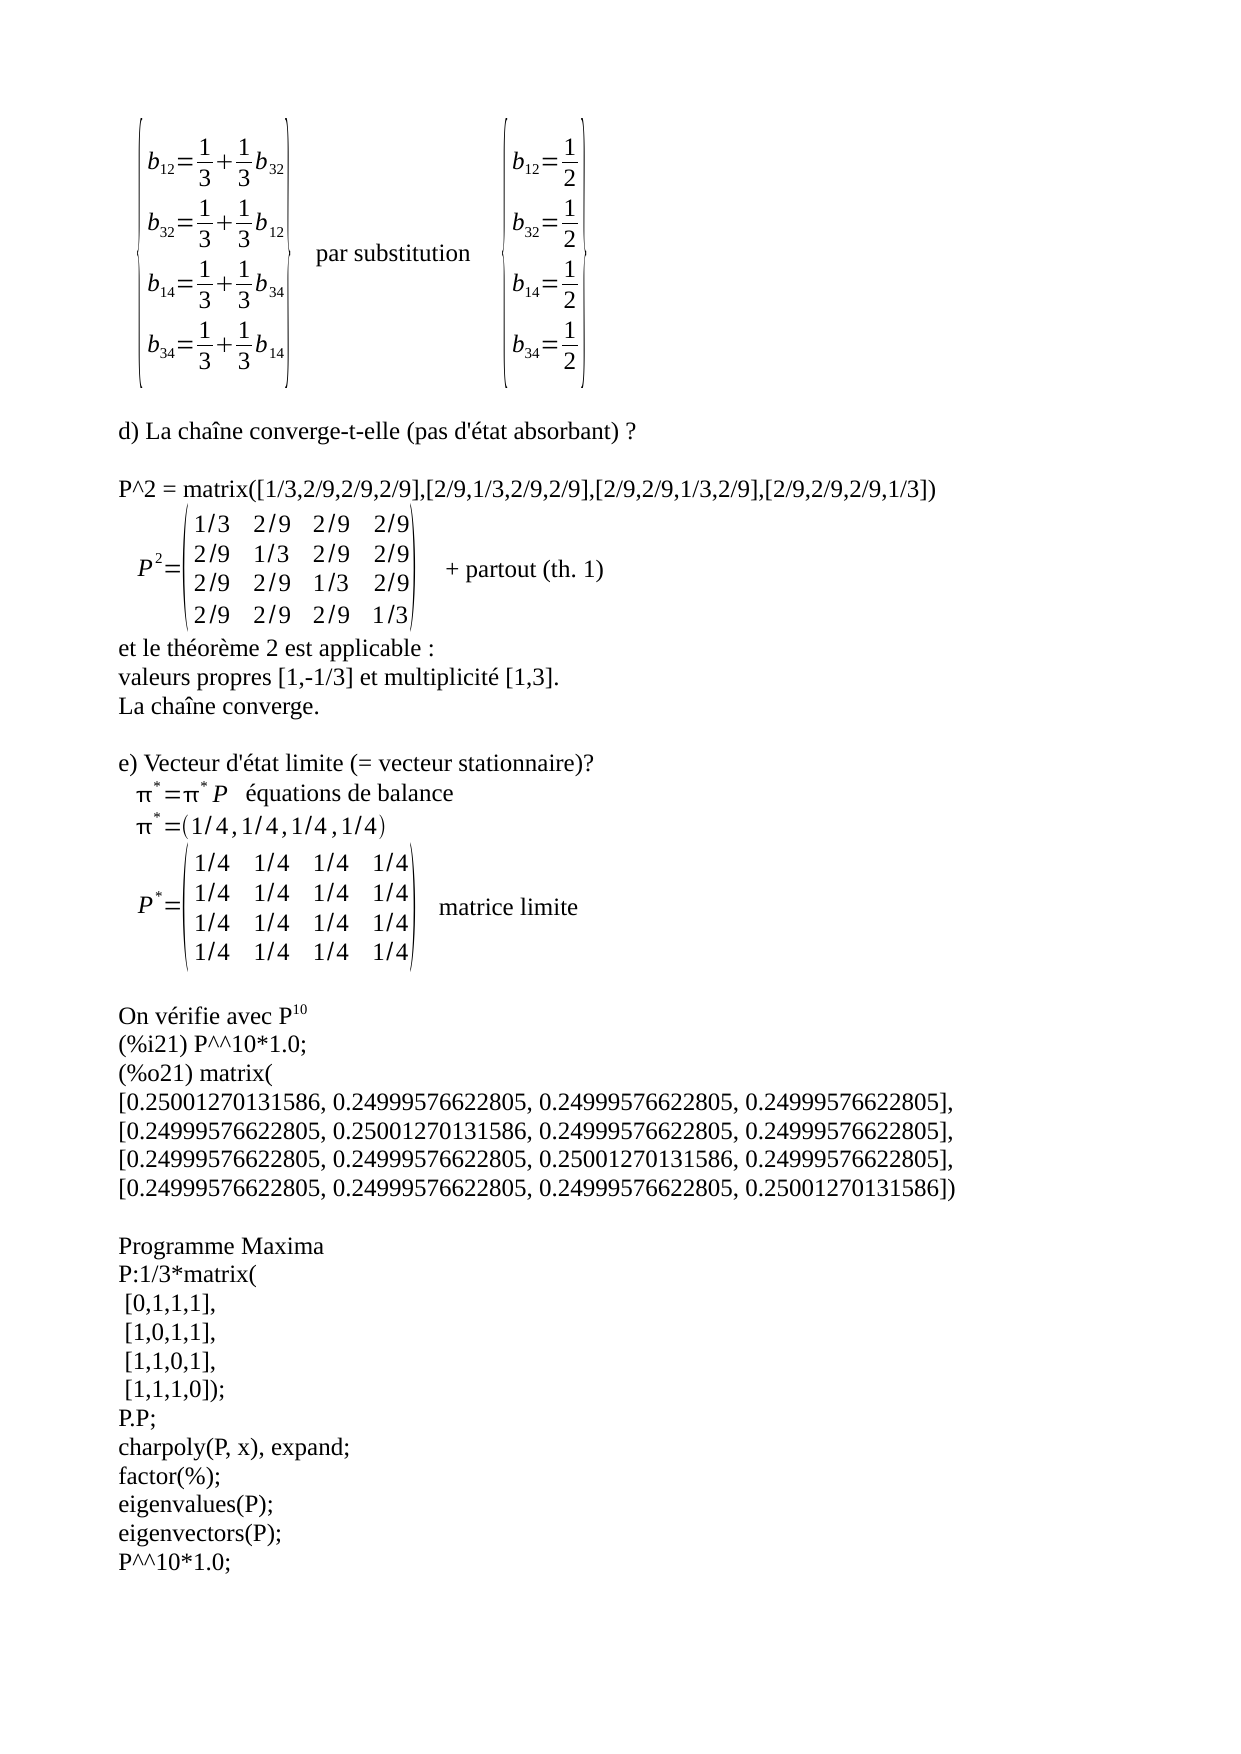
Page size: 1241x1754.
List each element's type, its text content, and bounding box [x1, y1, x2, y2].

text [1,1,1,0]); [118, 1374, 1122, 1403]
text P^2 = matrix([1/3,2/9,2/9,2/9],[2/9,1/3,2/9,2/9],[2/9,2/9,1/3,2/9],[2/9,2/9,2/9,1/3]) [118, 474, 1122, 503]
text P:1/3*matrix( [118, 1259, 1122, 1288]
text [1,0,1,1], [118, 1317, 1122, 1346]
text d) La chaîne converge-t-elle (pas d'état absorbant) ? [118, 416, 1122, 445]
text (%o21) matrix( [118, 1058, 1122, 1087]
text équations de balance [118, 777, 1122, 808]
text P^^10*1.0; [118, 1547, 1122, 1576]
text [0.24999576622805, 0.24999576622805, 0.25001270131586, 0.24999576622805], [118, 1144, 1122, 1173]
text + partout (th. 1) [118, 503, 1122, 633]
text [1,1,0,1], [118, 1346, 1122, 1374]
text matrice limite [118, 840, 1122, 972]
text P.P; [118, 1403, 1122, 1432]
text Programme Maxima [118, 1231, 1122, 1259]
text eigenvalues(P); [118, 1489, 1122, 1518]
text [0,1,1,1], [118, 1288, 1122, 1317]
text On vérifie avec P10 [118, 1001, 1122, 1029]
text [0.24999576622805, 0.24999576622805, 0.24999576622805, 0.25001270131586]) [118, 1173, 1122, 1202]
text e) Vecteur d'état limite (= vecteur stationnaire)? [118, 748, 1122, 777]
text eigenvectors(P); [118, 1518, 1122, 1547]
text [0.25001270131586, 0.24999576622805, 0.24999576622805, 0.24999576622805], [118, 1087, 1122, 1116]
text factor(%); [118, 1461, 1122, 1489]
text La chaîne converge. [118, 691, 1122, 720]
text valeurs propres [1,-1/3] et multiplicité [1,3]. [118, 662, 1122, 691]
text (%i21) P^^10*1.0; [118, 1029, 1122, 1058]
text charpoly(P, x), expand; [118, 1432, 1122, 1461]
text par substitution [118, 118, 1122, 388]
text et le théorème 2 est applicable : [118, 633, 1122, 662]
text [0.24999576622805, 0.25001270131586, 0.24999576622805, 0.24999576622805], [118, 1116, 1122, 1144]
